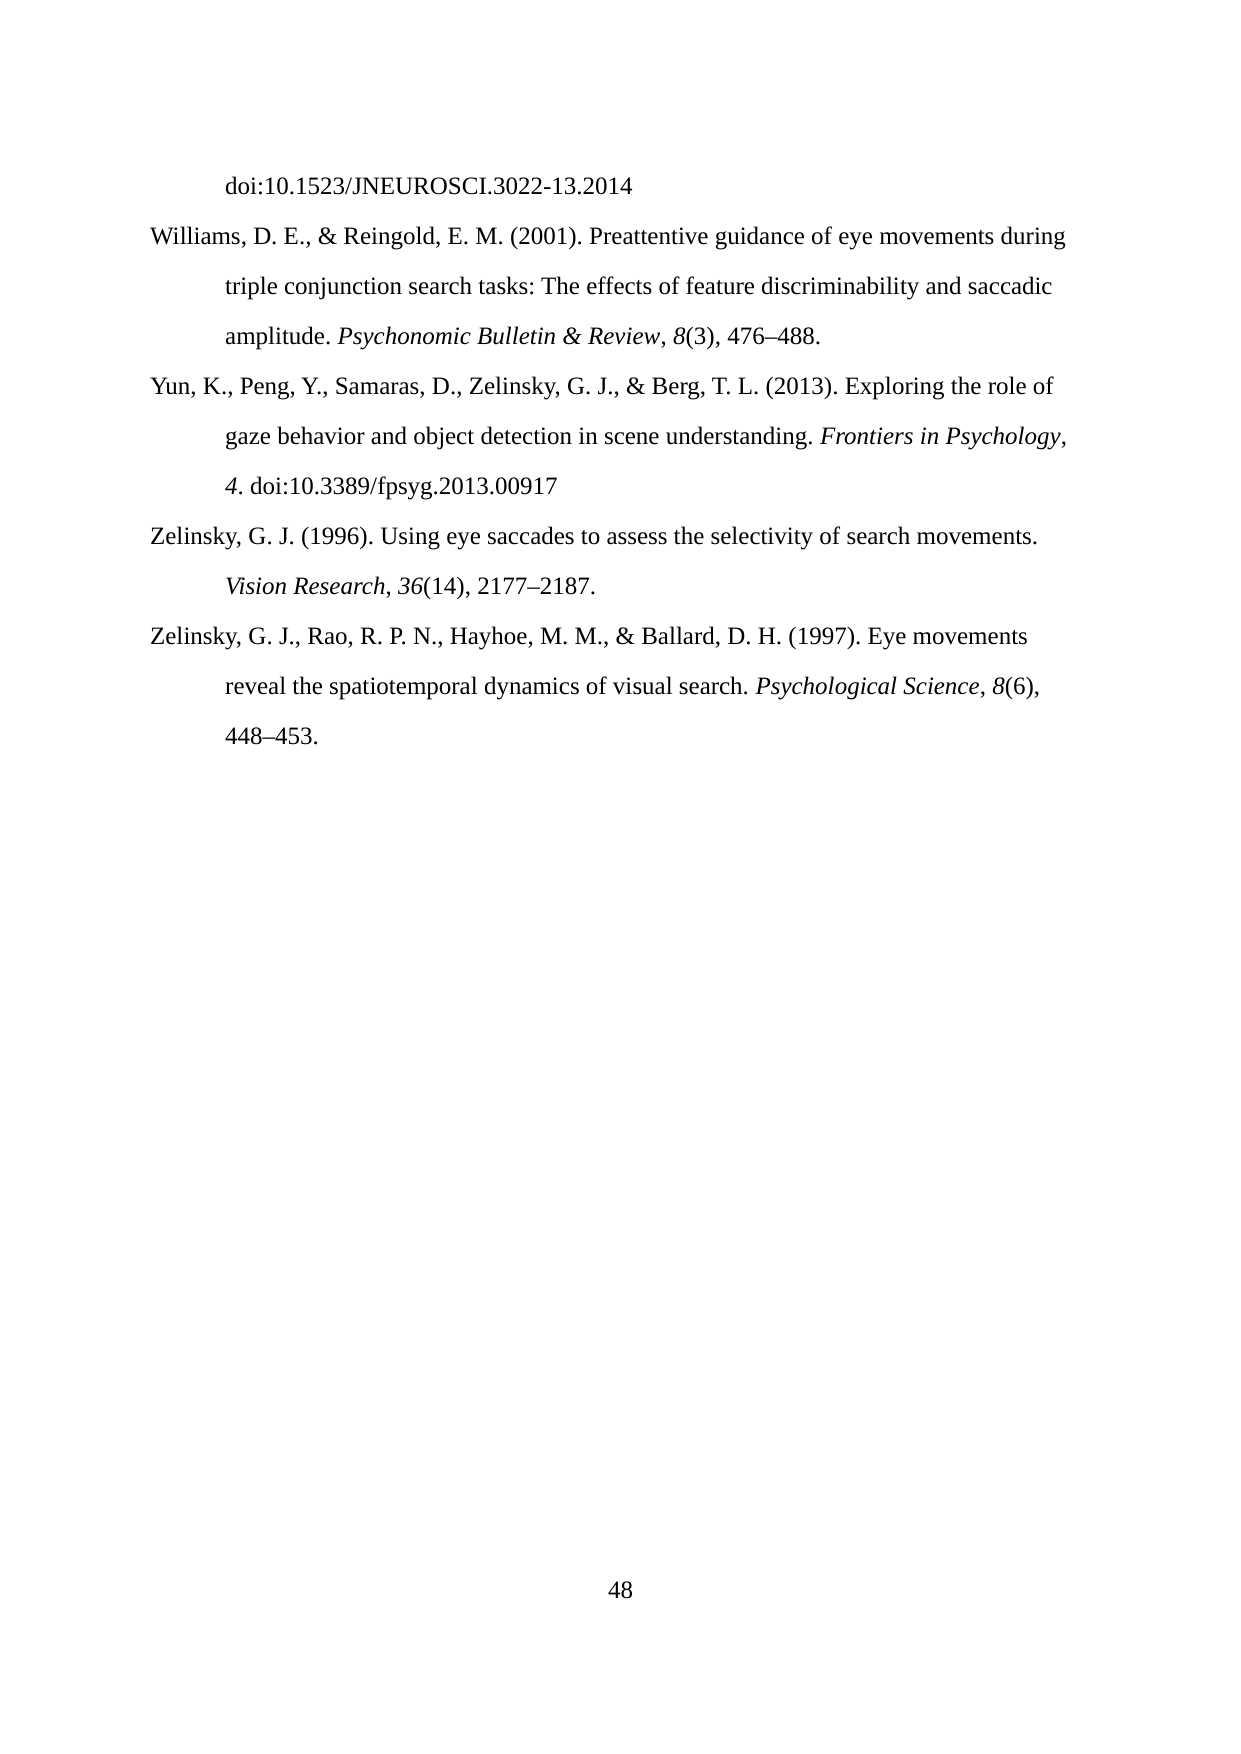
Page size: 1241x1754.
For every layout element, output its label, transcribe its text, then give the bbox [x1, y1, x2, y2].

text doi:10.1523/JNEUROSCI.3022-13.2014 [150, 150, 1091, 200]
text Zelinsky, G. J., Rao, R. P. N., Hayhoe, M. M., & Ballard, D. H. (1997). Eye movements reveal the spatiotemporal dynamics of visual search. Psychological Science, 8(6), 448–453. [150, 600, 1091, 750]
text Zelinsky, G. J. (1996). Using eye saccades to assess the selectivity of search movements. Vision Research, 36(14), 2177–2187. [150, 500, 1091, 600]
text Yun, K., Peng, Y., Samaras, D., Zelinsky, G. J., & Berg, T. L. (2013). Exploring the role of gaze behavior and object detection in scene understanding. Frontiers in Psychology, 4. doi:10.3389/fpsyg.2013.00917 [150, 350, 1091, 500]
text Williams, D. E., & Reingold, E. M. (2001). Preattentive guidance of eye movements during triple conjunction search tasks: The effects of feature discriminability and saccadic amplitude. Psychonomic Bulletin & Review, 8(3), 476–488. [150, 200, 1091, 350]
